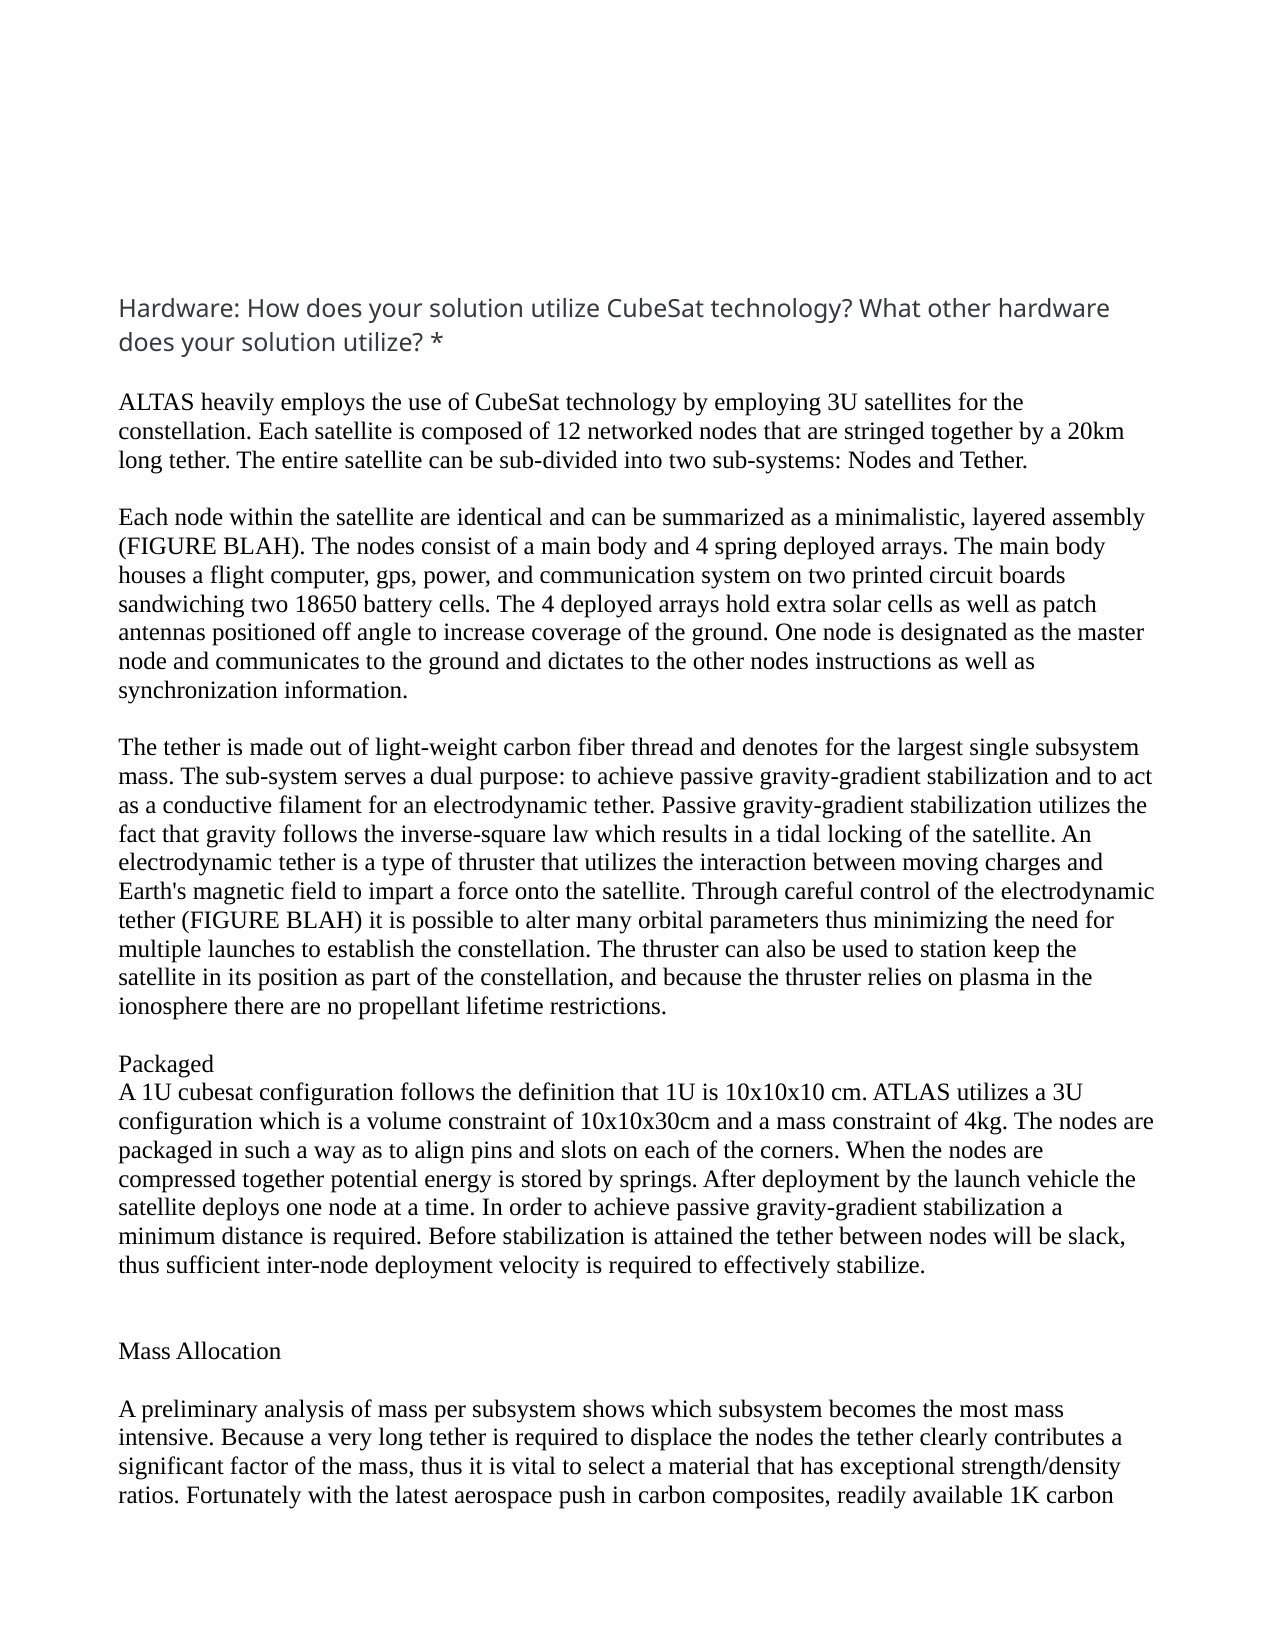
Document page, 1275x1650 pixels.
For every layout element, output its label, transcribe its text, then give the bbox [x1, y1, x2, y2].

text The tether is made out of light-weight carbon fiber thread and denotes for the largest single subsystem mass. The sub-system serves a dual purpose: to achieve passive gravity-gradient stabilization and to act as a conductive filament for an electrodynamic tether. Passive gravity-gradient stabilization utilizes the fact that gravity follows the inverse-square law which results in a tidal locking of the satellite. An electrodynamic tether is a type of thruster that utilizes the interaction between moving charges and Earth's magnetic field to impart a force onto the satellite. Through careful control of the electrodynamic tether (FIGURE BLAH) it is possible to alter many orbital parameters thus minimizing the need for multiple launches to establish the constellation. The thruster can also be used to station keep the satellite in its position as part of the constellation, and because the thruster relies on plasma in the ionosphere there are no propellant lifetime restrictions. [118, 732, 1157, 1020]
text A preliminary analysis of mass per subsystem shows which subsystem becomes the most mass intensive. Because a very long tether is required to displace the nodes the tether clearly contributes a significant factor of the mass, thus it is vital to select a material that has exceptional strength/density ratios. Fortunately with the latest aerospace push in carbon composites, readily available 1K carbon [118, 1394, 1157, 1509]
text ALTAS heavily employs the use of CubeSat technology by employing 3U satellites for the constellation. Each satellite is composed of 12 networked nodes that are stringed together by a 20km long tether. The entire satellite can be sub-divided into two sub-systems: Nodes and Tether. [118, 387, 1157, 474]
text Packaged [118, 1049, 1157, 1077]
text Each node within the satellite are identical and can be summarized as a minimalistic, layered assembly (FIGURE BLAH). The nodes consist of a main body and 4 spring deployed arrays. The main body houses a flight computer, gps, power, and communication system on two printed circuit boards sandwiching two 18650 battery cells. The 4 deployed arrays hold extra solar cells as well as patch antennas positioned off angle to increase coverage of the ground. One node is designated as the master node and communicates to the ground and dictates to the other nodes instructions as well as synchronization information. [118, 502, 1157, 704]
text Mass Allocation [118, 1336, 1157, 1365]
text Hardware: How does your solution utilize CubeSat technology? What other hardware does your solution utilize? * [118, 291, 1157, 359]
text A 1U cubesat configuration follows the definition that 1U is 10x10x10 cm. ATLAS utilizes a 3U configuration which is a volume constraint of 10x10x30cm and a mass constraint of 4kg. The nodes are packaged in such a way as to align pins and slots on each of the corners. When the nodes are compressed together potential energy is stored by springs. After deployment by the launch vehicle the satellite deploys one node at a time. In order to achieve passive gravity-gradient stabilization a minimum distance is required. Before stabilization is attained the tether between nodes will be slack, thus sufficient inter-node deployment velocity is required to effectively stabilize. [118, 1077, 1157, 1279]
